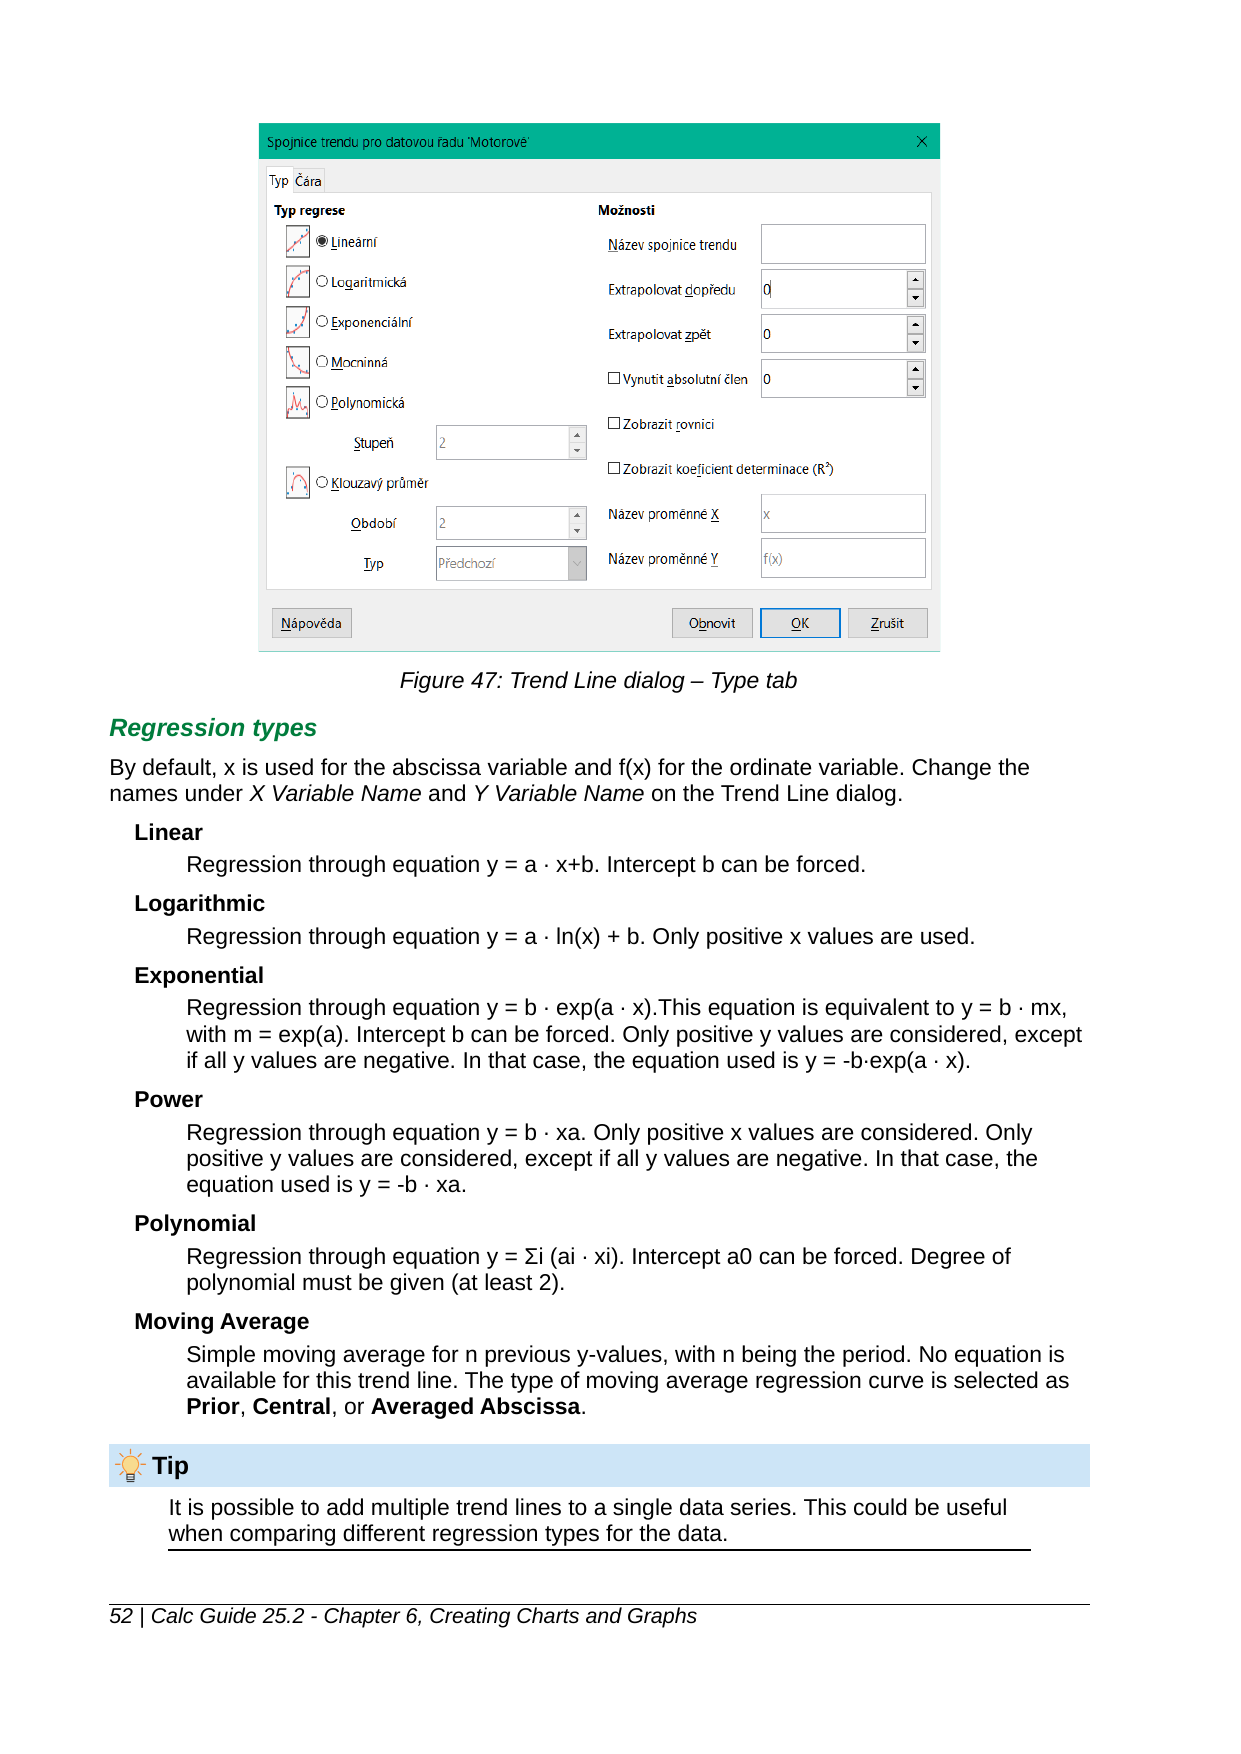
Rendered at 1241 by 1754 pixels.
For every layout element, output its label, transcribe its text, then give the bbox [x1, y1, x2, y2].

text Power [134, 1086, 1090, 1112]
subtitle Regression types [109, 712, 1090, 741]
text Figure 47: Trend Line dialog – Type tab [256, 667, 943, 693]
text Moving Average [134, 1308, 1090, 1334]
text Regression through equation y = Σi (ai ∙ xi). Intercept a0 can be forced. Degree of polynomial must be given (at least 2). [186, 1243, 1090, 1295]
text Polynomial [134, 1210, 1090, 1236]
list By default, x is used for the abscissa variable and f(x) for the ordinate variable. Change the names under X Variable Name and Y Variable Name on the Trend Line dialog. [109, 754, 1090, 806]
text Regression through equation y = b ∙ xa. Only positive x values are considered. Only positive y values are considered, except if all y values are negative. In that case, the equation used is y = -b ∙ xa. [186, 1118, 1090, 1198]
text Regression through equation y = a ∙ x+b. Intercept b can be forced. [186, 851, 1090, 878]
text Exponential [134, 962, 1090, 988]
text Regression through equation y = b ∙ exp(a ∙ x).This equation is equivalent to y = b ∙ mx, with m = exp(a). Intercept b can be forced. Only positive y values are considered, except if all y values are negative. In that case, the equation used is y = -b∙exp(a ∙ x). [186, 994, 1090, 1073]
text It is possible to add multiple trend lines to a single data series. This could be useful when comparing different regression types for the data. [168, 1493, 1031, 1549]
picture [258, 123, 941, 652]
text Simple moving average for n previous y-values, with n being the period. No equation is available for this trend line. The type of moving average regression curve is selected as Prior, Central, or Averaged Abscissa. [186, 1341, 1090, 1419]
text Regression through equation y = a ∙ ln(x) + b. Only positive x values are used. [186, 923, 1090, 949]
subtitle Tip [109, 1444, 1090, 1487]
text Logarithmic [134, 890, 1090, 917]
text Linear [134, 819, 1090, 845]
